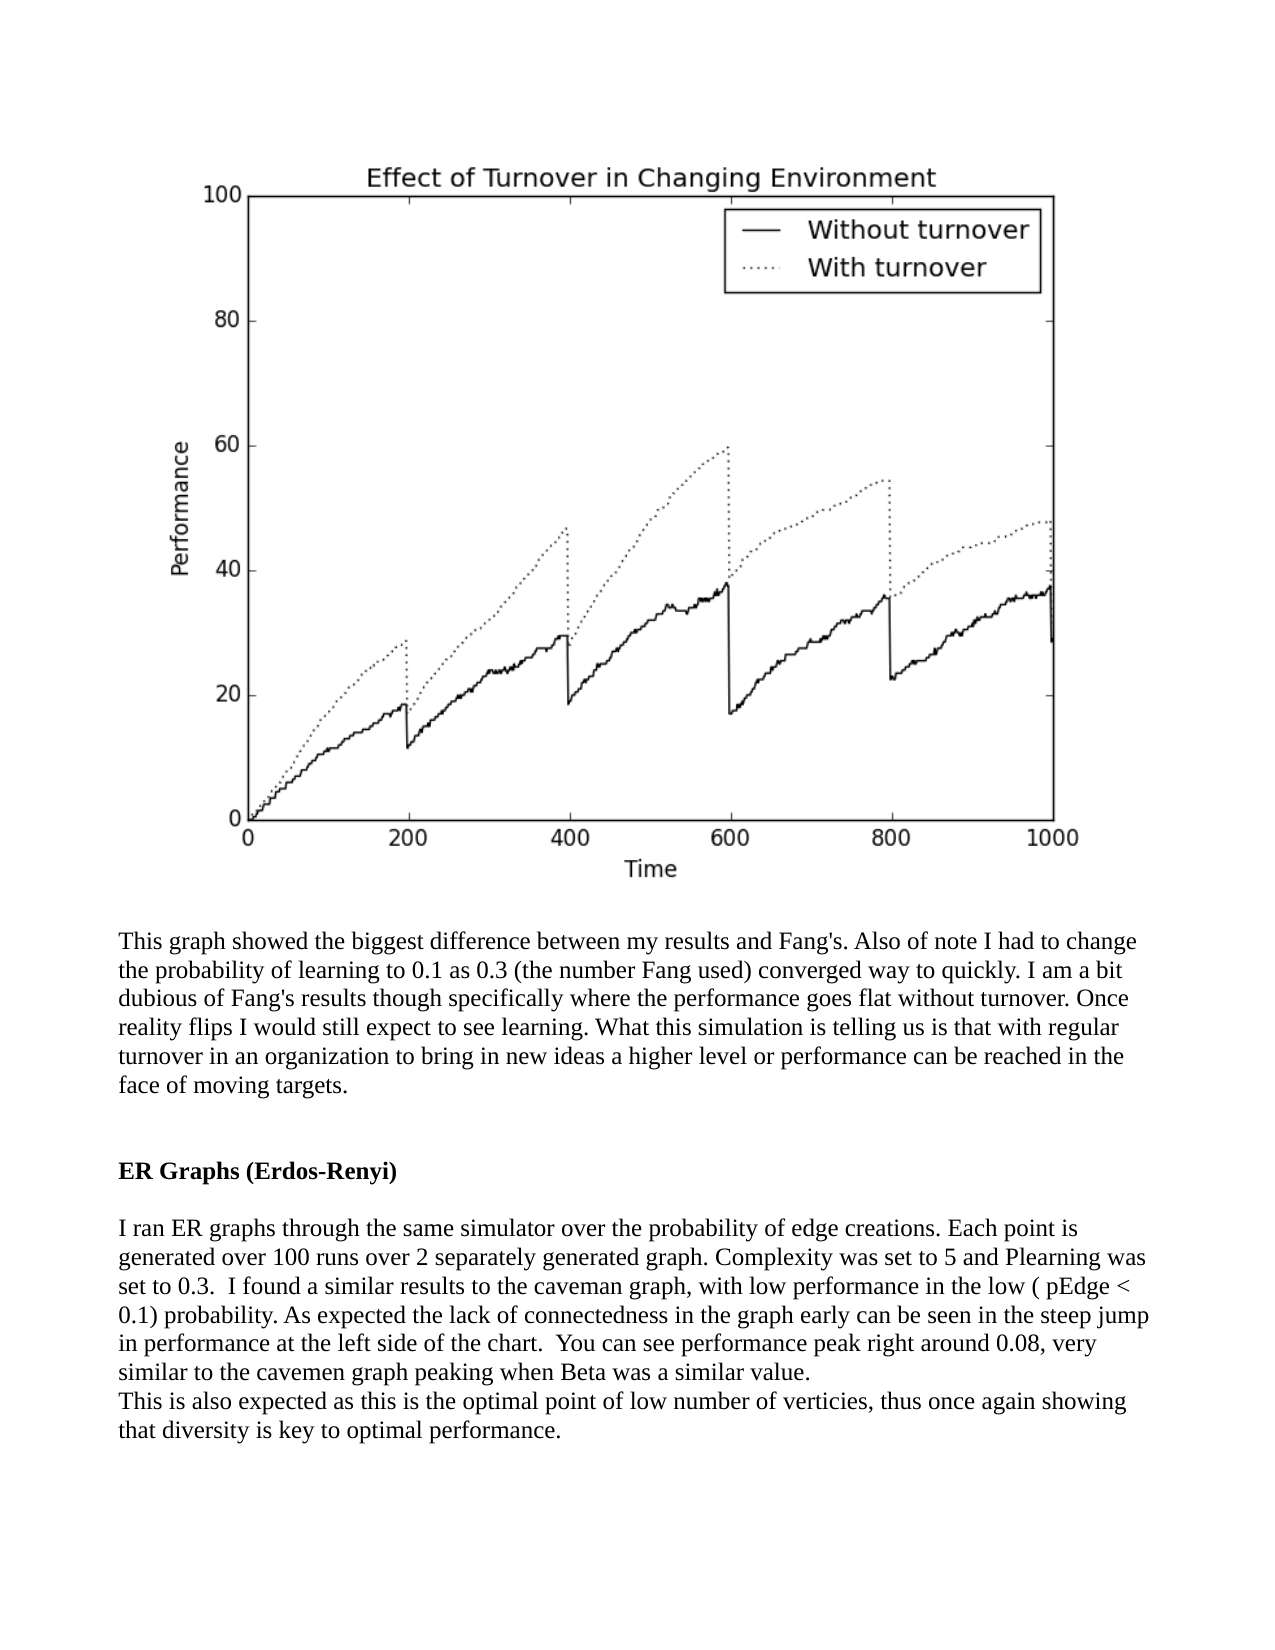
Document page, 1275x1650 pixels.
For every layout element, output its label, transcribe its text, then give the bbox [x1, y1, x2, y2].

picture [118, 118, 1157, 898]
text I ran ER graphs through the same simulator over the probability of edge creations. Each point is generated over 100 runs over 2 separately generated graph. Complexity was set to 5 and Plearning was set to 0.3. I found a similar results to the caveman graph, with low performance in the low ( pEdge < 0.1) probability. As expected the lack of connectedness in the graph early can be seen in the steep jump in performance at the left side of the chart. You can see performance peak right around 0.08, very similar to the cavemen graph peaking when Beta was a similar value. [118, 1213, 1157, 1386]
text This graph showed the biggest difference between my results and Fang's. Also of note I had to change the probability of learning to 0.1 as 0.3 (the number Fang used) converged way to quickly. I am a bit dubious of Fang's results though specifically where the performance goes flat without turnover. Once reality flips I would still expect to see learning. What this simulation is telling us is that with regular turnover in an organization to bring in new ideas a higher level or performance can be reached in the face of moving targets. [118, 926, 1157, 1098]
text ER Graphs (Erdos-Renyi) [118, 1156, 1157, 1185]
text This is also expected as this is the optimal point of low number of verticies, thus once again showing that diversity is key to optimal performance. [118, 1386, 1157, 1443]
